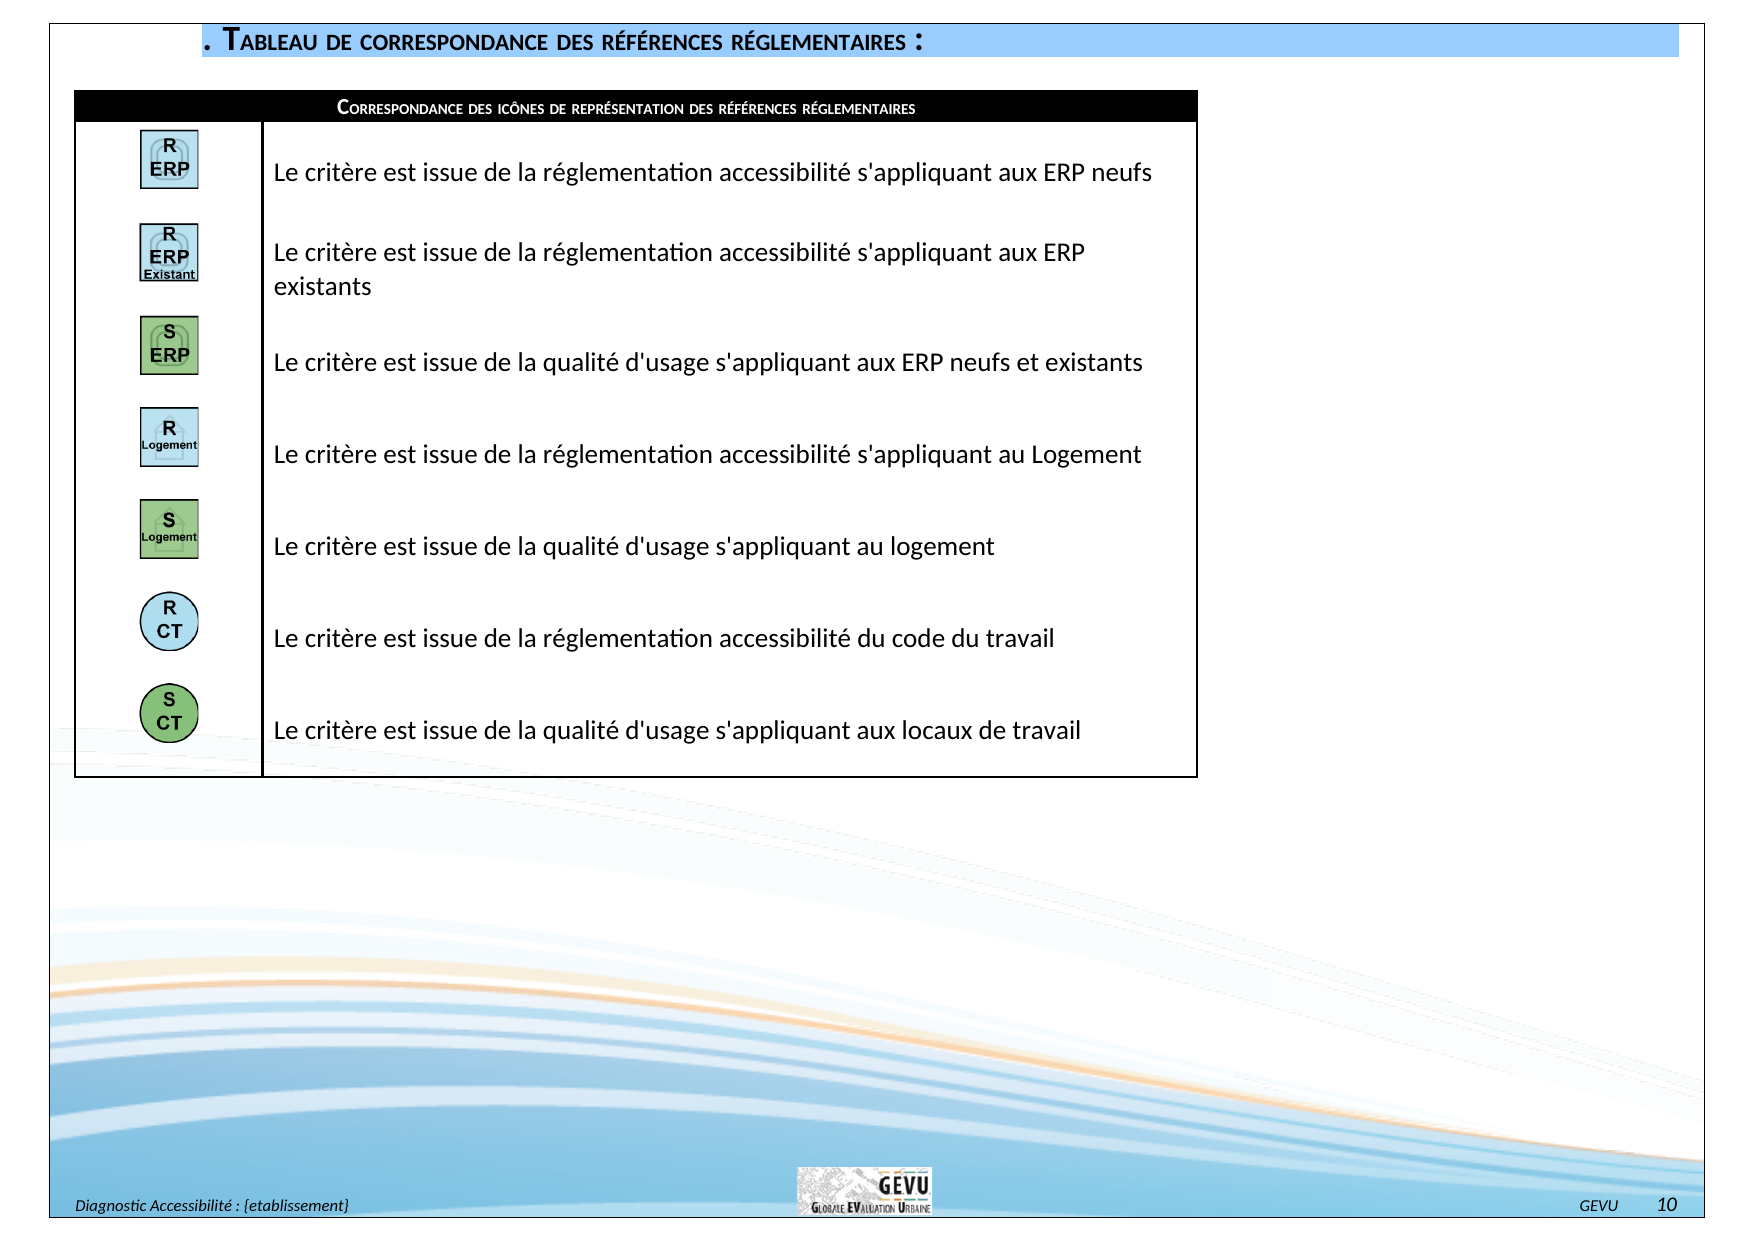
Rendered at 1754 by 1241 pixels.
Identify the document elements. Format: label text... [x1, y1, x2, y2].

table_header Correspondance des icônes de représentation des références réglementaires [76, 92, 1196, 120]
table_cell [76, 408, 261, 500]
table_cell [199, 224, 261, 282]
table_cell Le critère est issue de la qualité d'usage s'appliquant aux locaux de travail [264, 684, 1196, 776]
table_cell [76, 684, 261, 776]
table_cell Le critère est issue de la réglementation accessibilité s'appliquant aux ERP existants [264, 222, 1196, 316]
picture [139, 591, 199, 651]
picture [139, 129, 199, 189]
picture [139, 223, 199, 283]
table_cell [76, 283, 261, 316]
table_cell [76, 122, 261, 222]
table_cell [76, 500, 261, 592]
picture [139, 683, 199, 743]
table_cell Le critère est issue de la qualité d'usage s'appliquant au logement [264, 500, 1196, 592]
table_cell [76, 316, 139, 374]
table_cell [199, 316, 261, 374]
table_cell [76, 592, 261, 684]
table_cell Le critère est issue de la réglementation accessibilité du code du travail [264, 592, 1196, 684]
table_cell Le critère est issue de la réglementation accessibilité s'appliquant aux ERP neufs [264, 122, 1196, 222]
picture [139, 499, 199, 559]
table_cell Le critère est issue de la qualité d'usage s'appliquant aux ERP neufs et existants [264, 316, 1196, 408]
table_cell [76, 224, 139, 282]
picture [139, 315, 199, 375]
picture [139, 407, 199, 467]
subtitle Tableau de correspondance des références réglementaires : [202, 24, 1679, 57]
table_cell Le critère est issue de la réglementation accessibilité s'appliquant au Logement [264, 408, 1196, 500]
picture [476, 850, 1277, 1217]
table_cell [76, 375, 261, 408]
